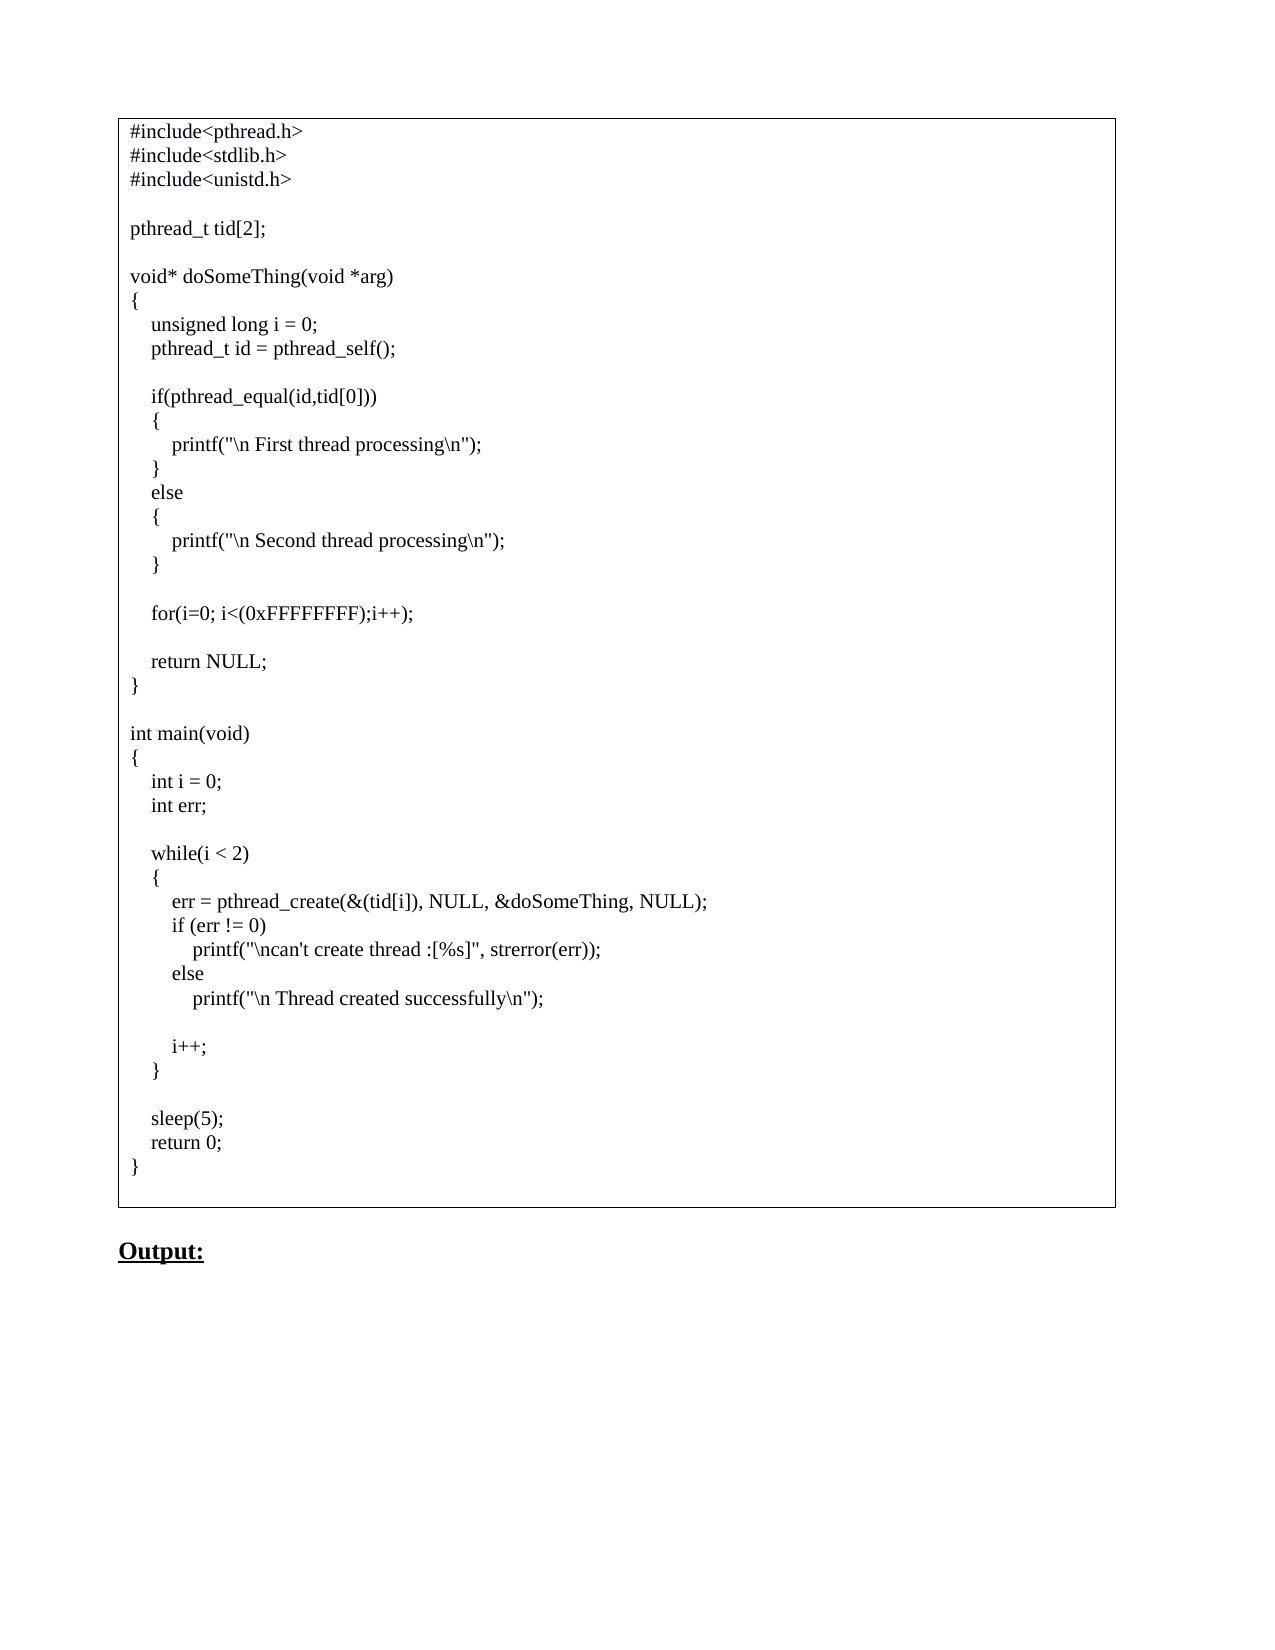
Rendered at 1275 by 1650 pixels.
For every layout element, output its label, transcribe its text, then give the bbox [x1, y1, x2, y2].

text Output: [118, 1236, 1157, 1265]
table_header #include<pthread.h> #include<stdlib.h> #include<unistd.h> pthread_t tid[2]; void* doSomeThing(void *arg) { unsigned long i = 0; pthread_t id = pthread_self(); if(pthread_equal(id,tid[0])) { printf("\n First thread processing\n"); } else { printf("\n Second thread processing\n"); } for(i=0; i<(0xFFFFFFFF);i++); return NULL; } int main(void) { int i = 0; int err; while(i < 2) { err = pthread_create(&(tid[i]), NULL, &doSomeThing, NULL); if (err != 0) printf("\ncan't create thread :[%s]", strerror(err)); else printf("\n Thread created successfully\n"); i++; } sleep(5); return 0; } [119, 119, 1115, 1207]
